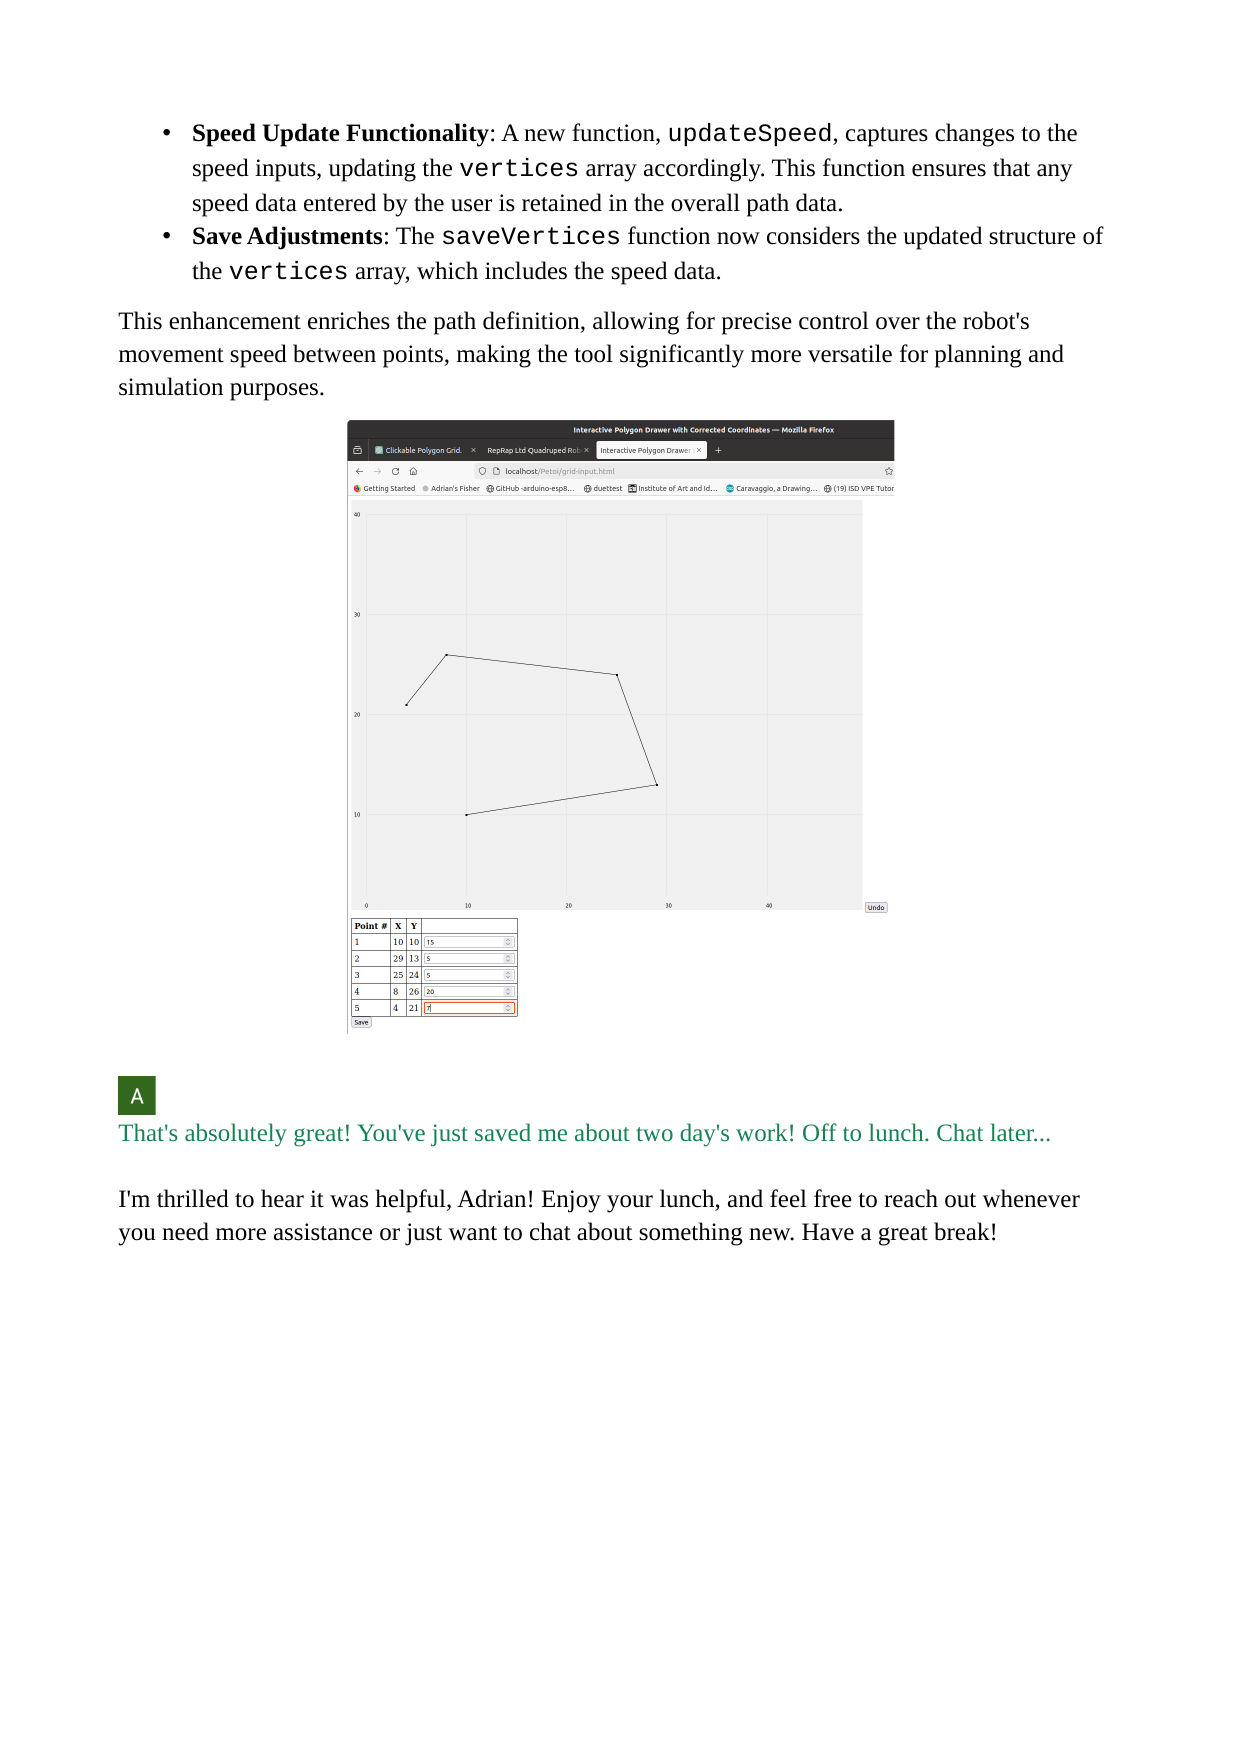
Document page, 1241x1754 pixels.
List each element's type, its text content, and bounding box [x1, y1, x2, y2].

picture [118, 1076, 156, 1115]
text That's absolutely great! You've just saved me about two day's work! Off to lunch. Chat later... [118, 1118, 1122, 1147]
list Speed Update Functionality: A new function, updateSpeed, captures changes to the speed inputs, updating the vertices array accordingly. This function ensures that any speed data entered by the user is retained in the overall path data. [162, 118, 1122, 217]
text This enhancement enriches the path definition, allowing for precise control over the robot's movement speed between points, making the tool significantly more versatile for planning and simulation purposes. [118, 306, 1122, 401]
text I'm thrilled to hear it was helpful, Adrian! Enjoy your lunch, and feel free to reach out whenever you need more assistance or just want to chat about something new. Have a great break! [118, 1184, 1122, 1246]
picture [346, 420, 895, 1034]
list Save Adjustments: The saveVertices function now considers the updated structure of the vertices array, which includes the speed data. [162, 221, 1122, 287]
